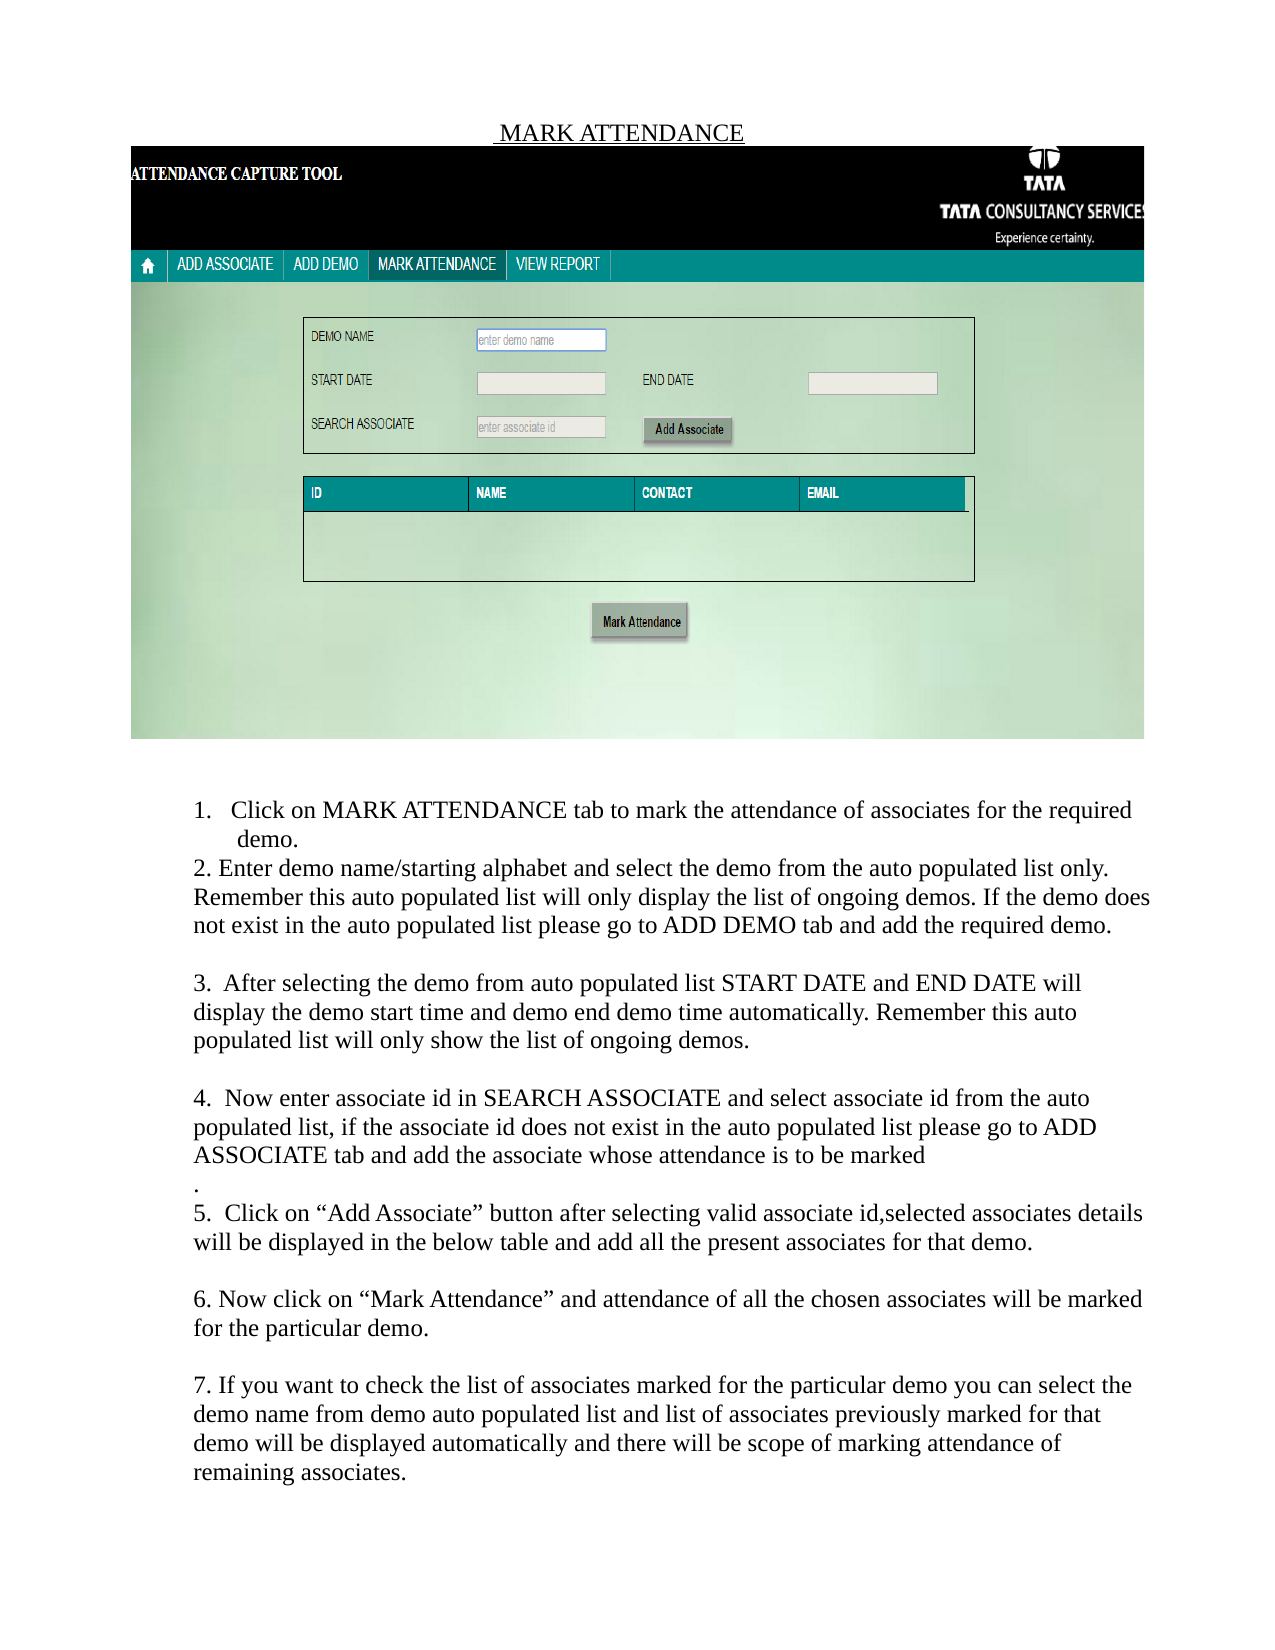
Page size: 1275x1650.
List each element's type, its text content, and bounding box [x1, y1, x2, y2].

list Click on MARK ATTENDANCE tab to mark the attendance of associates for the required [193, 796, 1157, 824]
list 5. Click on “Add Associate” button after selecting valid associate id,selected associates details will be displayed in the below table and add all the present associates for that demo. [156, 1198, 1157, 1256]
list 2. Enter demo name/starting alphabet and select the demo from the auto populated list only. Remember this auto populated list will only display the list of ongoing demos. If the demo does not exist in the auto populated list please go to ADD DEMO tab and add the required demo. [156, 853, 1157, 939]
text MARK ATTENDANCE [118, 118, 1157, 147]
picture [131, 146, 1145, 739]
list 4. Now enter associate id in SEARCH ASSOCIATE and select associate id from the auto populated list, if the associate id does not exist in the auto populated list please go to ADD ASSOCIATE tab and add the associate whose attendance is to be marked [156, 1083, 1157, 1169]
list 7. If you want to check the list of associates marked for the particular demo you can select the demo name from demo auto populated list and list of associates previously marked for that demo will be displayed automatically and there will be scope of marking attendance of remaining associates. [156, 1371, 1157, 1486]
list 3. After selecting the demo from auto populated list START DATE and END DATE will display the demo start time and demo end demo time automatically. Remember this auto populated list will only show the list of ongoing demos. [156, 968, 1157, 1054]
list demo. [193, 824, 1157, 853]
list 6. Now click on “Mark Attendance” and attendance of all the chosen associates will be marked for the particular demo. [156, 1284, 1157, 1342]
list . [156, 1169, 1157, 1198]
